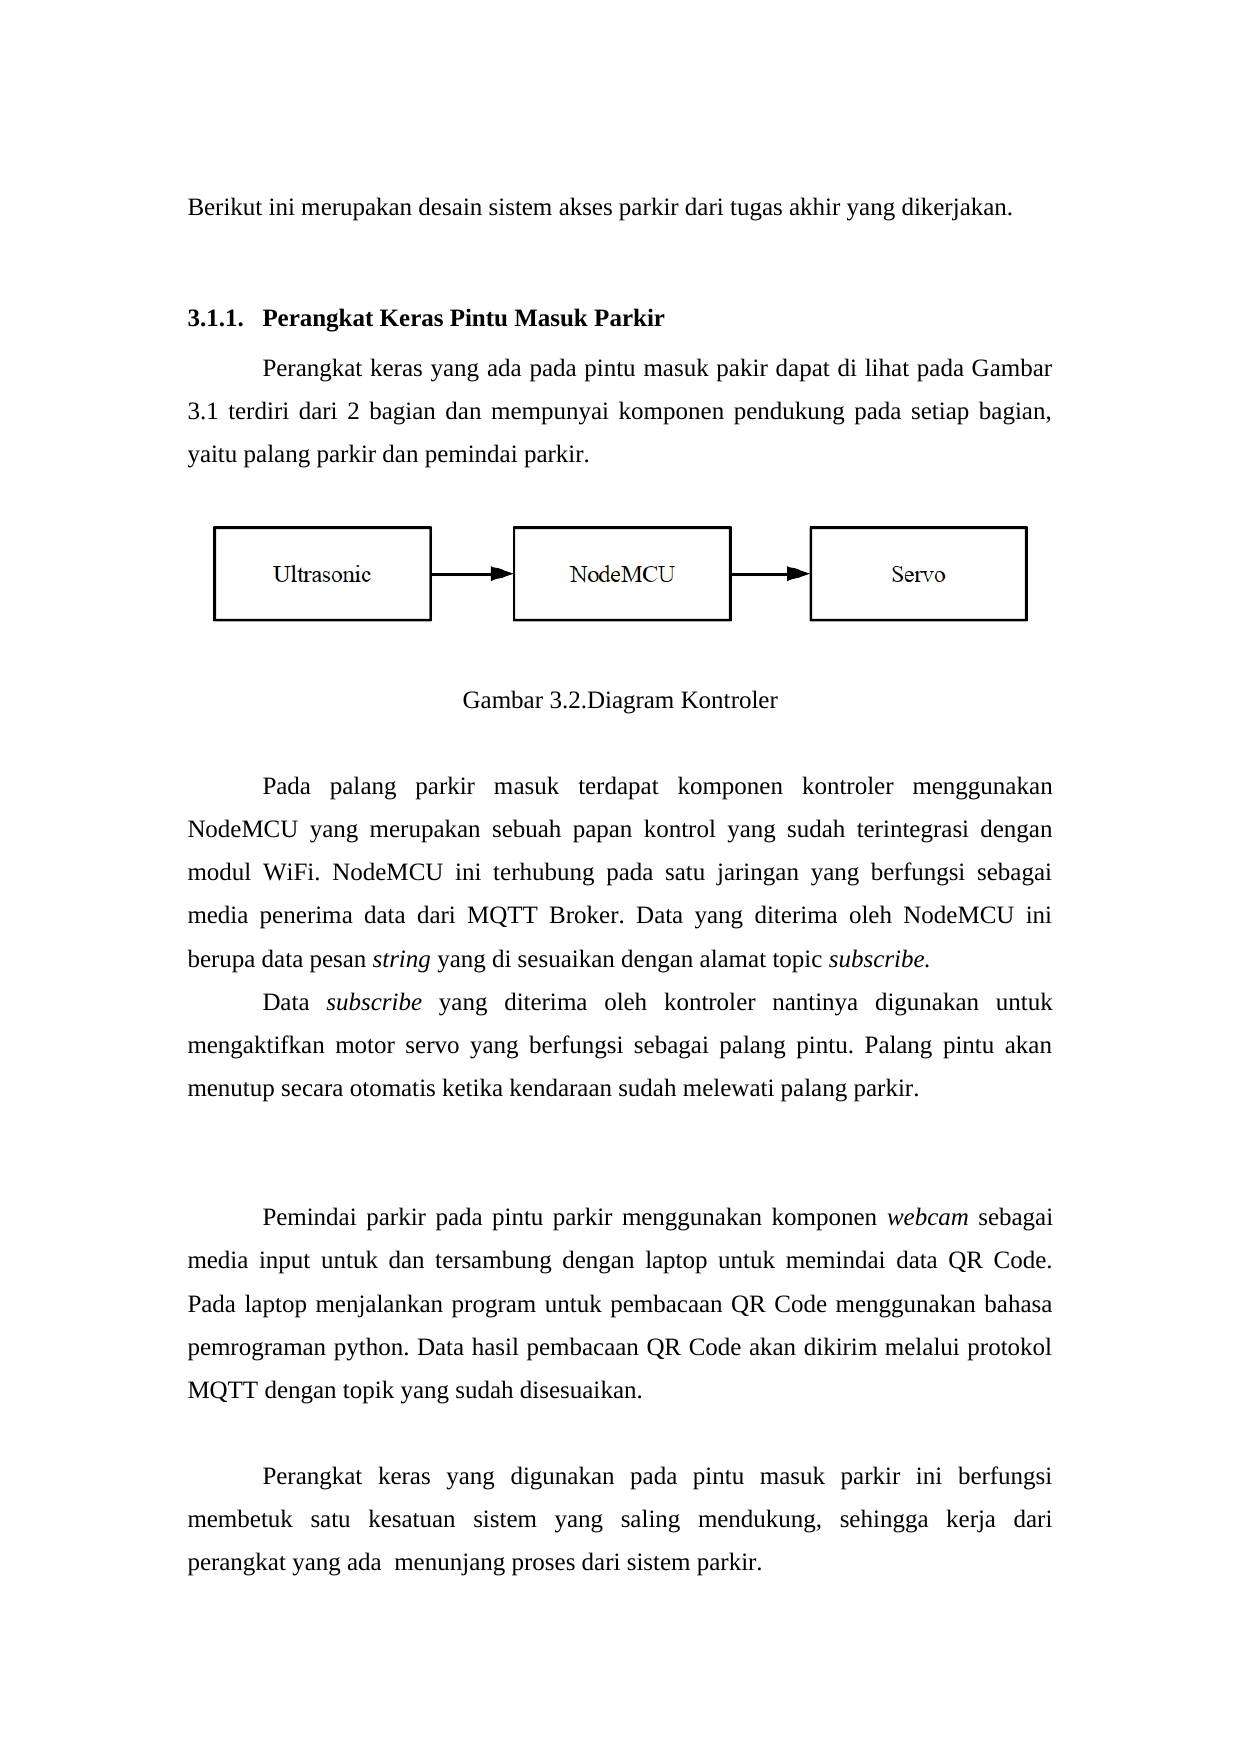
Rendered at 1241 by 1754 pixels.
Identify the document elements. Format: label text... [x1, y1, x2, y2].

text Pemindai parkir pada pintu parkir menggunakan komponen webcam sebagai media input untuk dan tersambung dengan laptop untuk memindai data QR Code. Pada laptop menjalankan program untuk pembacaan QR Code menggunakan bahasa pemrograman python. Data hasil pembacaan QR Code akan dikirim melalui protokol MQTT dengan topik yang sudah disesuaikan. [187, 1202, 1053, 1404]
text Pada palang parkir masuk terdapat komponen kontroler menggunakan NodeMCU yang merupakan sebuah papan kontrol yang sudah terintegrasi dengan modul WiFi. NodeMCU ini terhubung pada satu jaringan yang berfungsi sebagai media penerima data dari MQTT Broker. Data yang diterima oleh NodeMCU ini berupa data pesan string yang di sesuaikan dengan alama­t topic subscribe. [187, 771, 1053, 972]
text Perangkat keras yang ada pada pintu masuk pakir dapat di lihat pada Gambar 3.1 terdiri dari 2 bagian dan mempunyai komponen pendukung pada setiap bagian, yaitu palang parkir dan pemindai parkir. [187, 353, 1053, 468]
text Perangkat keras yang digunakan pada pintu masuk parkir ini berfungsi membetuk satu kesatuan sistem yang saling mendukung, sehingga kerja dari perangkat yang ada menunjang proses dari sistem parkir. [187, 1461, 1053, 1576]
text Berikut ini merupakan desain sistem akses parkir dari tugas akhir yang dikerjakan. [187, 192, 1053, 221]
text Gambar 3.2.Diagram Kontroler [187, 666, 1053, 714]
picture [187, 482, 1053, 666]
text Data subscribe yang diterima oleh kontroler nantinya digunakan untuk mengaktifkan motor servo yang berfungsi sebagai palang pintu. Palang pintu akan menutup secara otomatis ketika kendaraan sudah melewati palang parkir. [187, 987, 1053, 1102]
subtitle Perangkat Keras Pintu Masuk Parkir [187, 303, 1053, 332]
